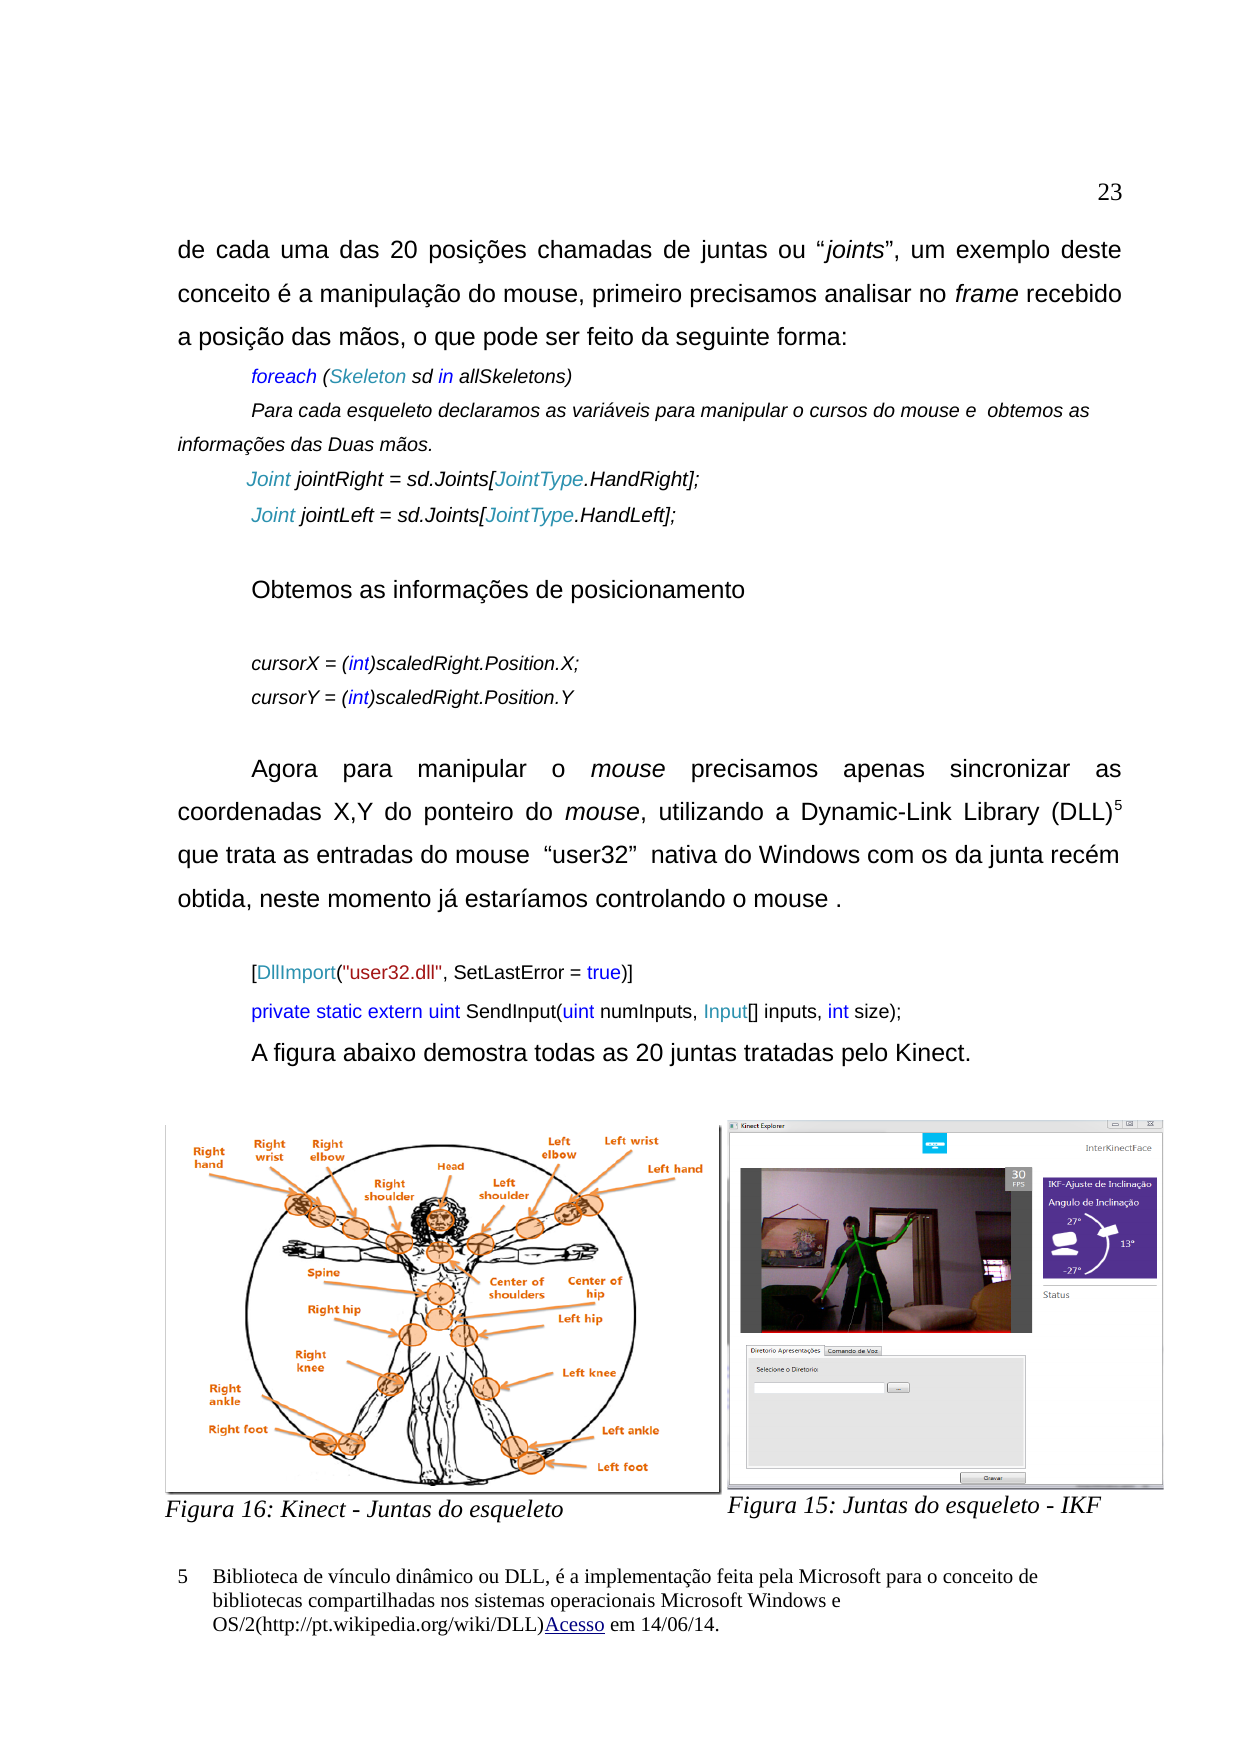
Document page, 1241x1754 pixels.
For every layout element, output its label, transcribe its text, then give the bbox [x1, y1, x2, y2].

text Obtemos as informações de posicionamento [177, 575, 1122, 603]
text Figura 15: Juntas do esqueleto - IKF [727, 1490, 1163, 1518]
text cursorY = (int)scaledRight.Position.Y [177, 686, 1122, 709]
picture [727, 1120, 1164, 1490]
text Joint jointRight = sd.Joints[JointType.HandRight]; [177, 467, 1122, 491]
text Figura 16: Kinect - Juntas do esqueleto [165, 1495, 722, 1523]
text [DllImport("user32.dll", SetLastError = true)] [177, 961, 1122, 983]
text Para cada esqueleto declaramos as variáveis para manipular o cursos do mouse e obtemos as informações das Duas mãos. [177, 399, 1122, 456]
text private static extern uint SendInput(uint numInputs, Input[] inputs, int size); [177, 995, 1122, 1023]
text Biblioteca de vínculo dinâmico ou DLL, é a implementação feita pela Microsoft para o conceito de bibliotecas compartilhadas nos sistemas operacionais Microsoft Windows e OS/2(http://pt.wikipedia.org/wiki/DLL)Acesso em 14/06/14. [177, 1564, 1122, 1636]
text foreach (Skeleton sd in allSkeletons) [177, 365, 1122, 387]
text Agora para manipular o mouse precisamos apenas sincronizar as coordenadas X,Y do ponteiro do mouse, utilizando a Dynamic-Link Library (DLL) que trata as entradas do mouse “user32” nativa do Windows com os da junta recém obtida, neste momento já estaríamos controlando o mouse . [177, 754, 1122, 912]
text A figura abaixo demostra todas as 20 juntas tratadas pelo Kinect. [177, 1038, 1122, 1067]
text de cada uma das 20 posições chamadas de juntas ou “joints”, um exemplo deste conceito é a manipulação do mouse, primeiro precisamos analisar no frame recebido a posição das mãos, o que pode ser feito da seguinte forma: [177, 235, 1122, 350]
text cursorX = (int)scaledRight.Position.X; [177, 652, 1122, 675]
picture [165, 1125, 722, 1495]
text Joint jointLeft = sd.Joints[JointType.HandLeft]; [177, 503, 1122, 527]
